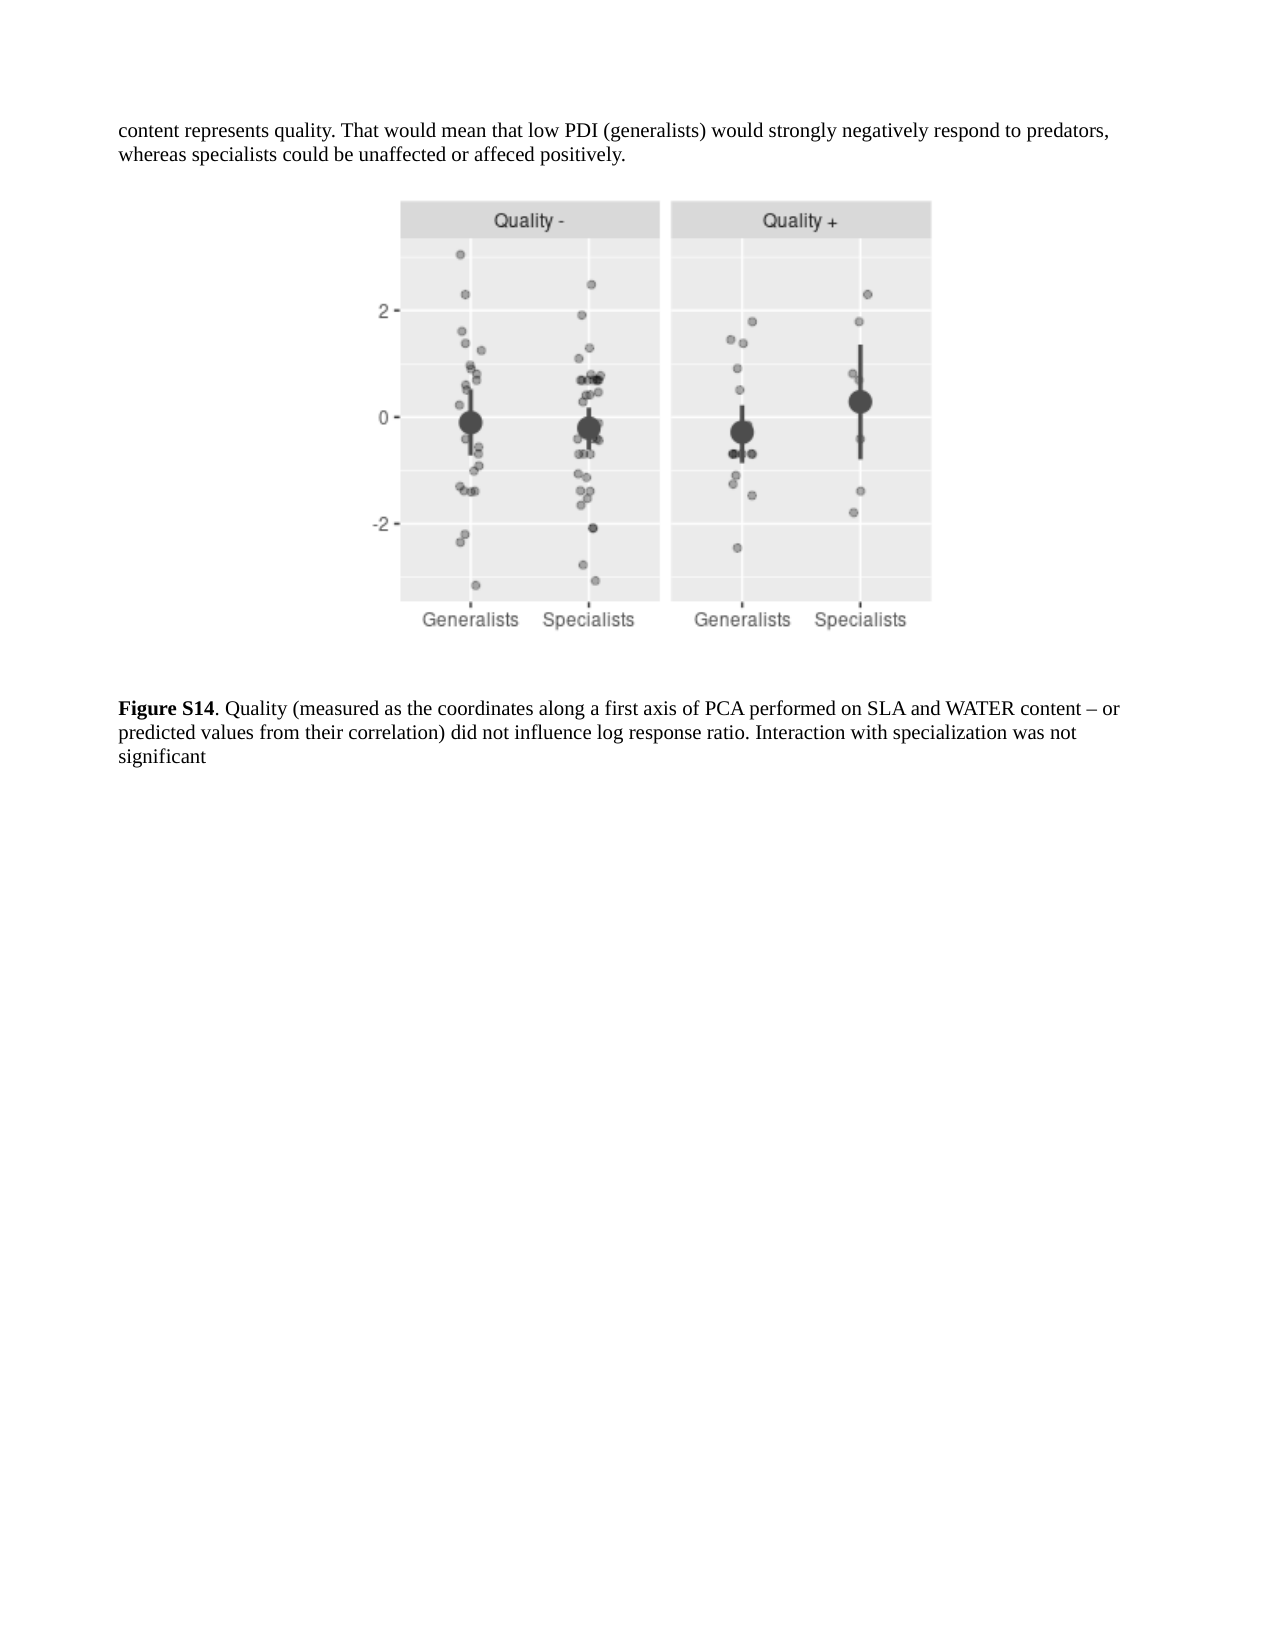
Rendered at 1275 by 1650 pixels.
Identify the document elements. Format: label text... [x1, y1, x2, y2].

text Figure S14. Quality (measured as the coordinates along a first axis of PCA performed on SLA and WATER content – or predicted values from their correlation) did not influence log response ratio. Interaction with specialization was not significant [118, 696, 1157, 768]
text content represents quality. That would mean that low PDI (generalists) would strongly negatively respond to predators, whereas specialists could be unaffected or affeced positively. [118, 118, 1157, 166]
picture [332, 190, 943, 672]
